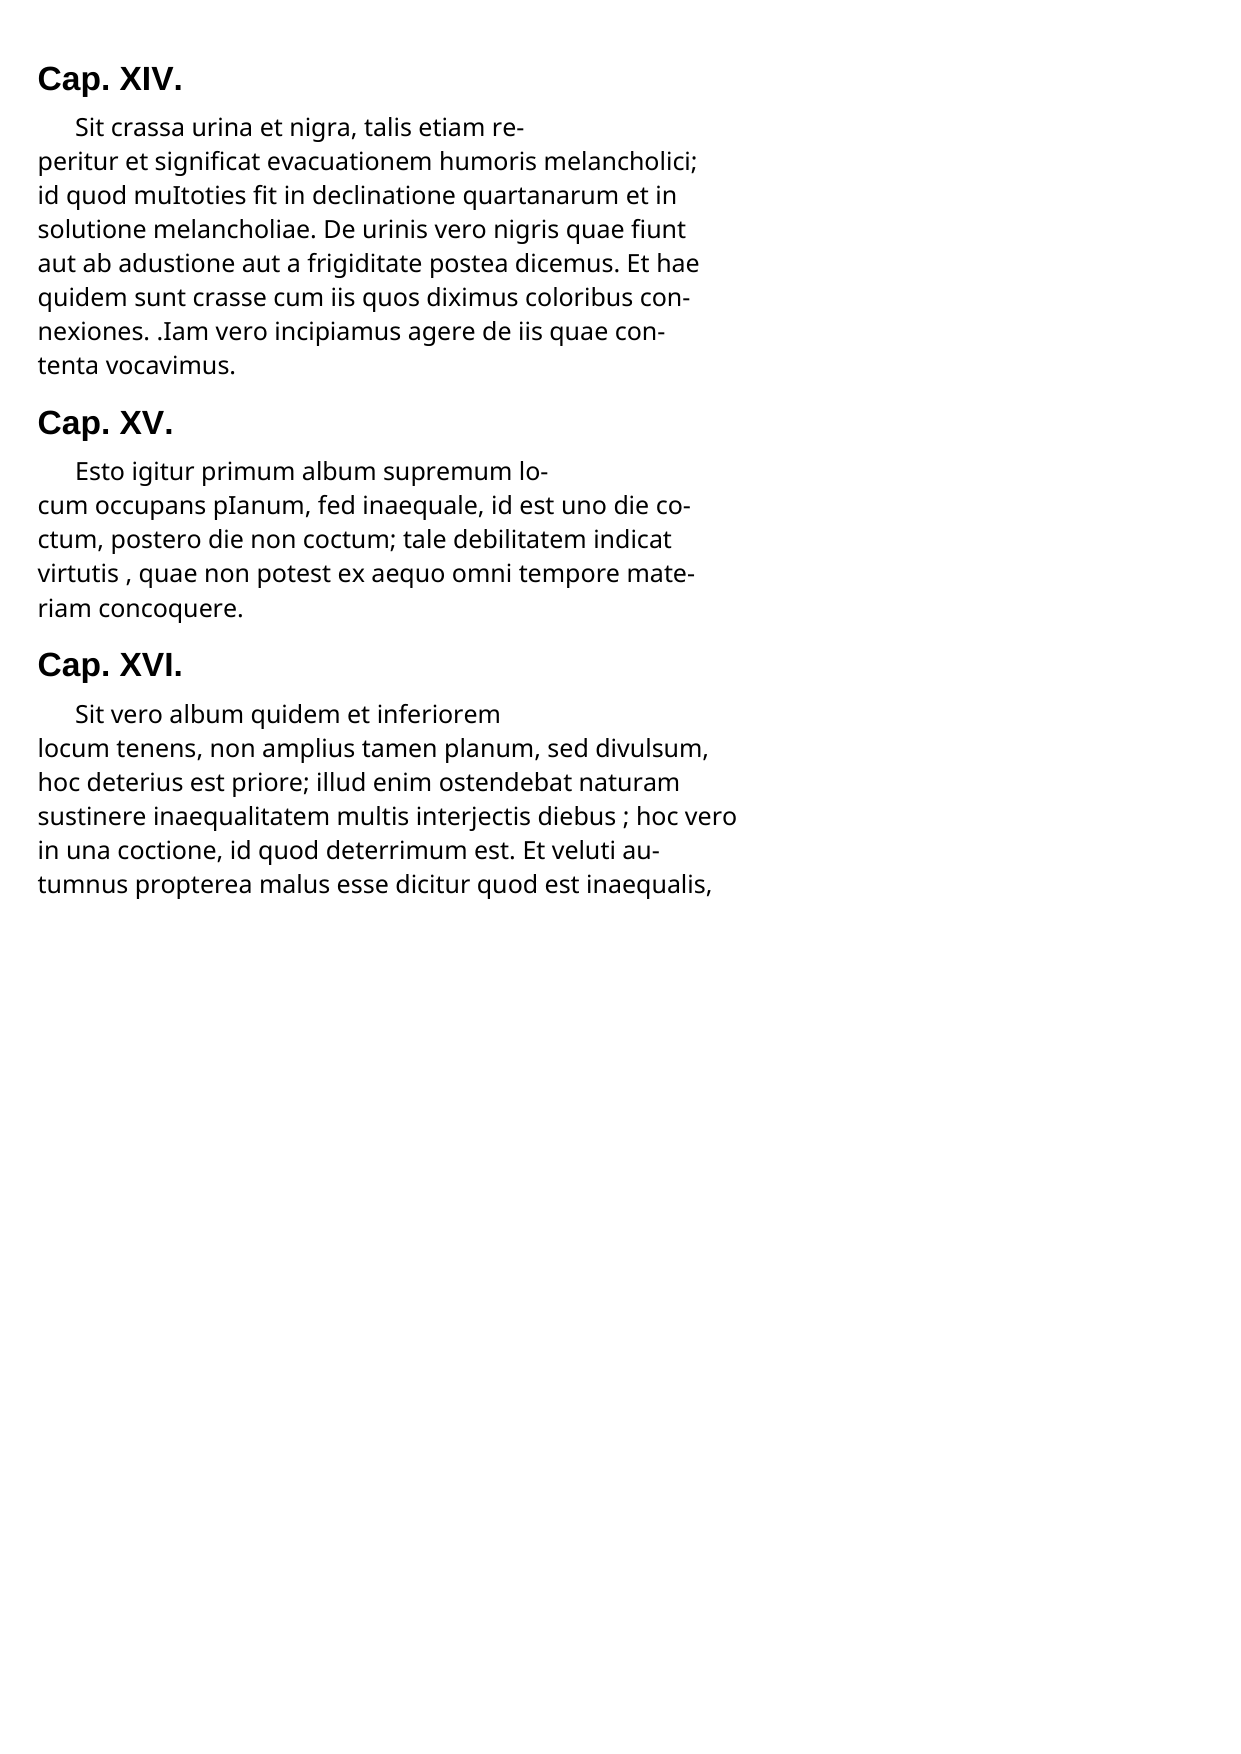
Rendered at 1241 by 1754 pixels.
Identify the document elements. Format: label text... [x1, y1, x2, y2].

subtitle Cap. XIV. [37, 58, 1203, 97]
subtitle Cap. XV. [37, 403, 1203, 441]
text Esto igitur primum album supremum lo- cum occupans pIanum, fed inaequale, id est uno die co- ctum, postero die non coctum; tale debilitatem indicat virtutis , quae non potest ex aequo omni tempore mate- riam concoquere. [37, 454, 1203, 624]
text Sit crassa urina et nigra, talis etiam re- peritur et significat evacuationem humoris melancholici; id quod muItoties fit in declinatione quartanarum et in solutione melancholiae. De urinis vero nigris quae fiunt aut ab adustione aut a frigiditate postea dicemus. Et hae quidem sunt crasse cum iis quos diximus coloribus con- nexiones. .Iam vero incipiamus agere de iis quae con- tenta vocavimus. [37, 109, 1203, 382]
text Sit vero album quidem et inferiorem locum tenens, non amplius tamen planum, sed divulsum, hoc deterius est priore; illud enim ostendebat naturam sustinere inaequalitatem multis interjectis diebus ; hoc vero in una coctione, id quod deterrimum est. Et veluti au- tumnus propterea malus esse dicitur quod est inaequalis, [37, 696, 1203, 901]
subtitle Cap. XVI. [37, 645, 1203, 684]
